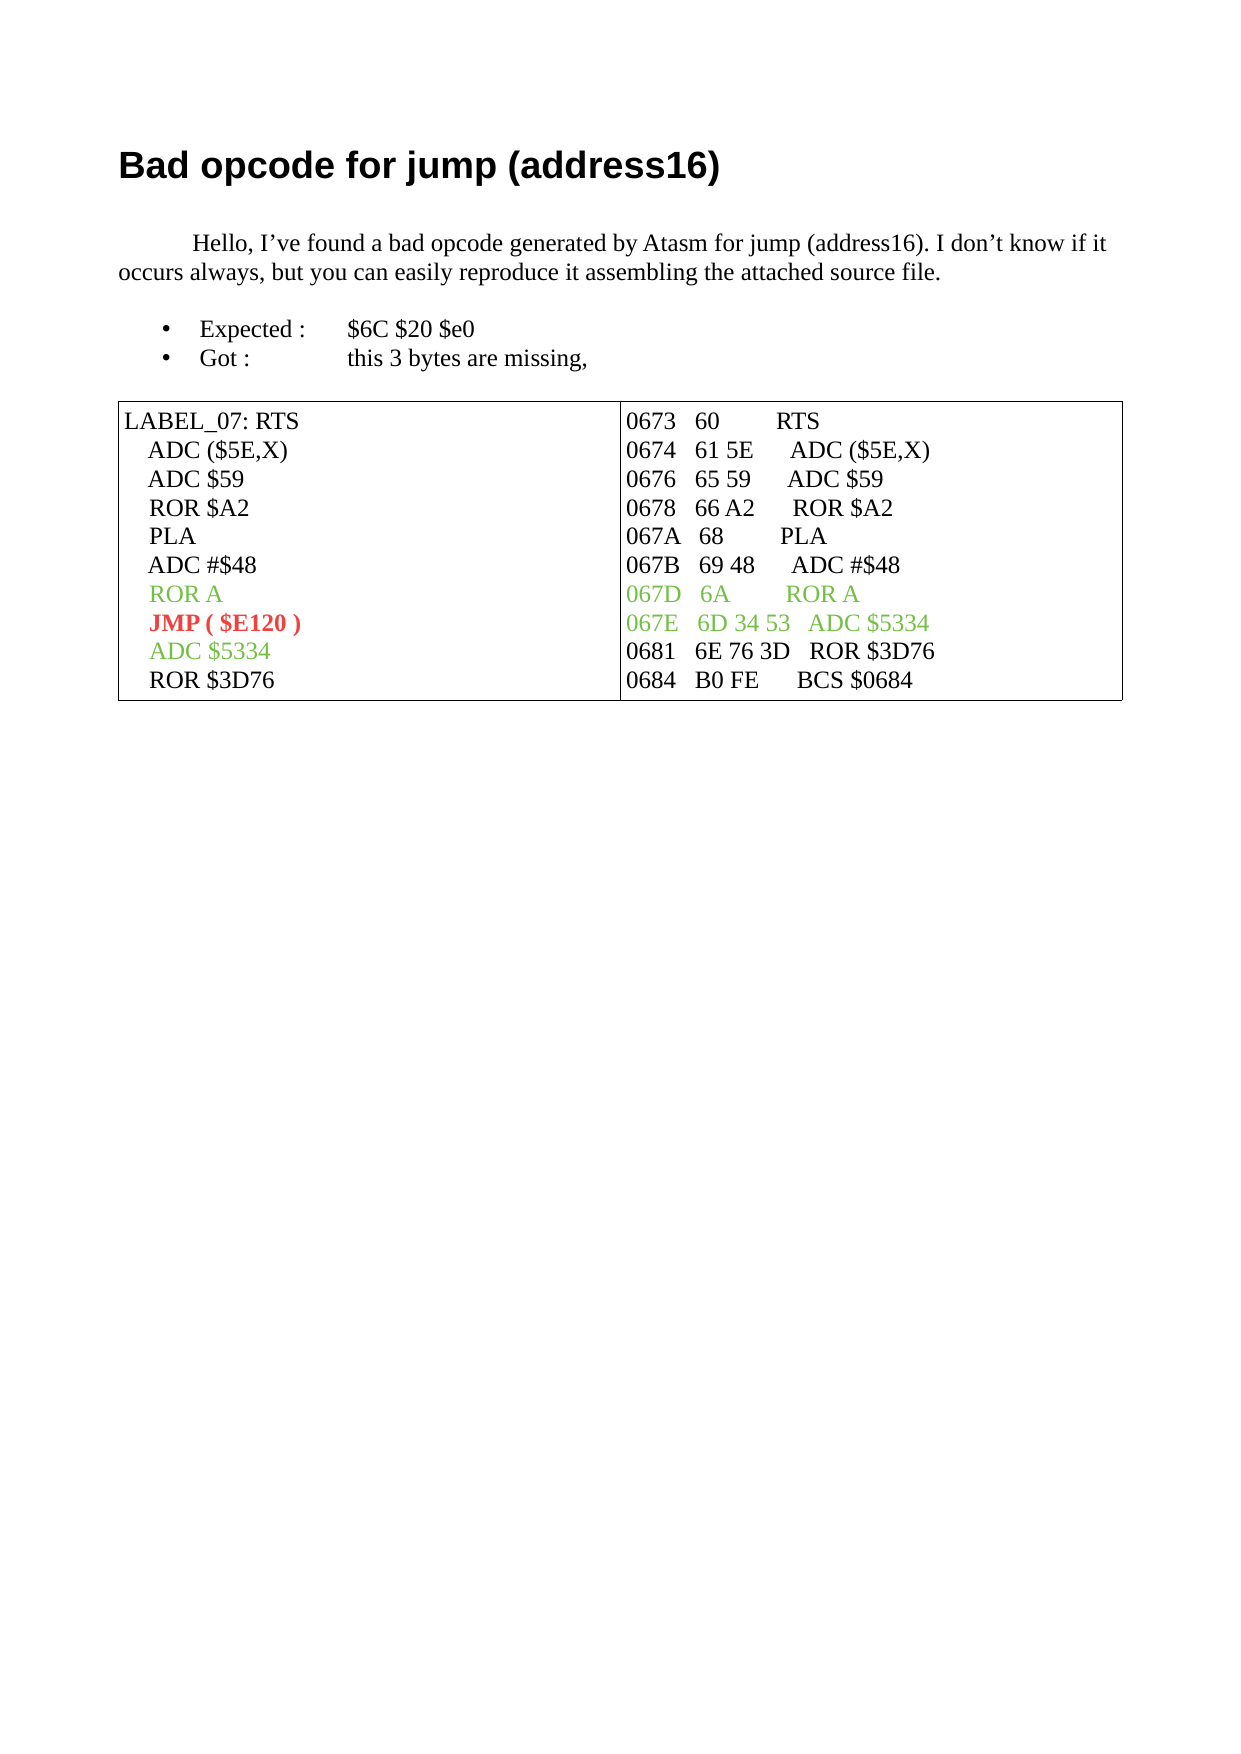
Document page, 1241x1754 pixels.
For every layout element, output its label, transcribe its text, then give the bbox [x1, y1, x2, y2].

text Hello, I’ve found a bad opcode generated by Atasm for jump (address16). I don’t know if it occurs always, but you can easily reproduce it assembling the attached source file. [118, 228, 1122, 286]
table_header LABEL_07: RTS ADC ($5E,X) ADC $59 ROR $A2 PLA ADC #$48 ROR A JMP ( $E120 ) ADC $5334 ROR $3D76 [119, 402, 620, 699]
subtitle Bad opcode for jump (address16) [118, 143, 1122, 187]
table_header 0673 60 RTS 0674 61 5E ADC ($5E,X) 0676 65 59 ADC $59 0678 66 A2 ROR $A2 067A 68 PLA 067B 69 48 ADC #$48 067D 6A ROR A 067E 6D 34 53 ADC $5334 0681 6E 76 3D ROR $3D76 0684 B0 FE BCS $0684 [621, 402, 1122, 699]
list Got : this 3 bytes are missing, [162, 343, 1122, 372]
list Expected : $6C $20 $e0 [162, 314, 1122, 343]
